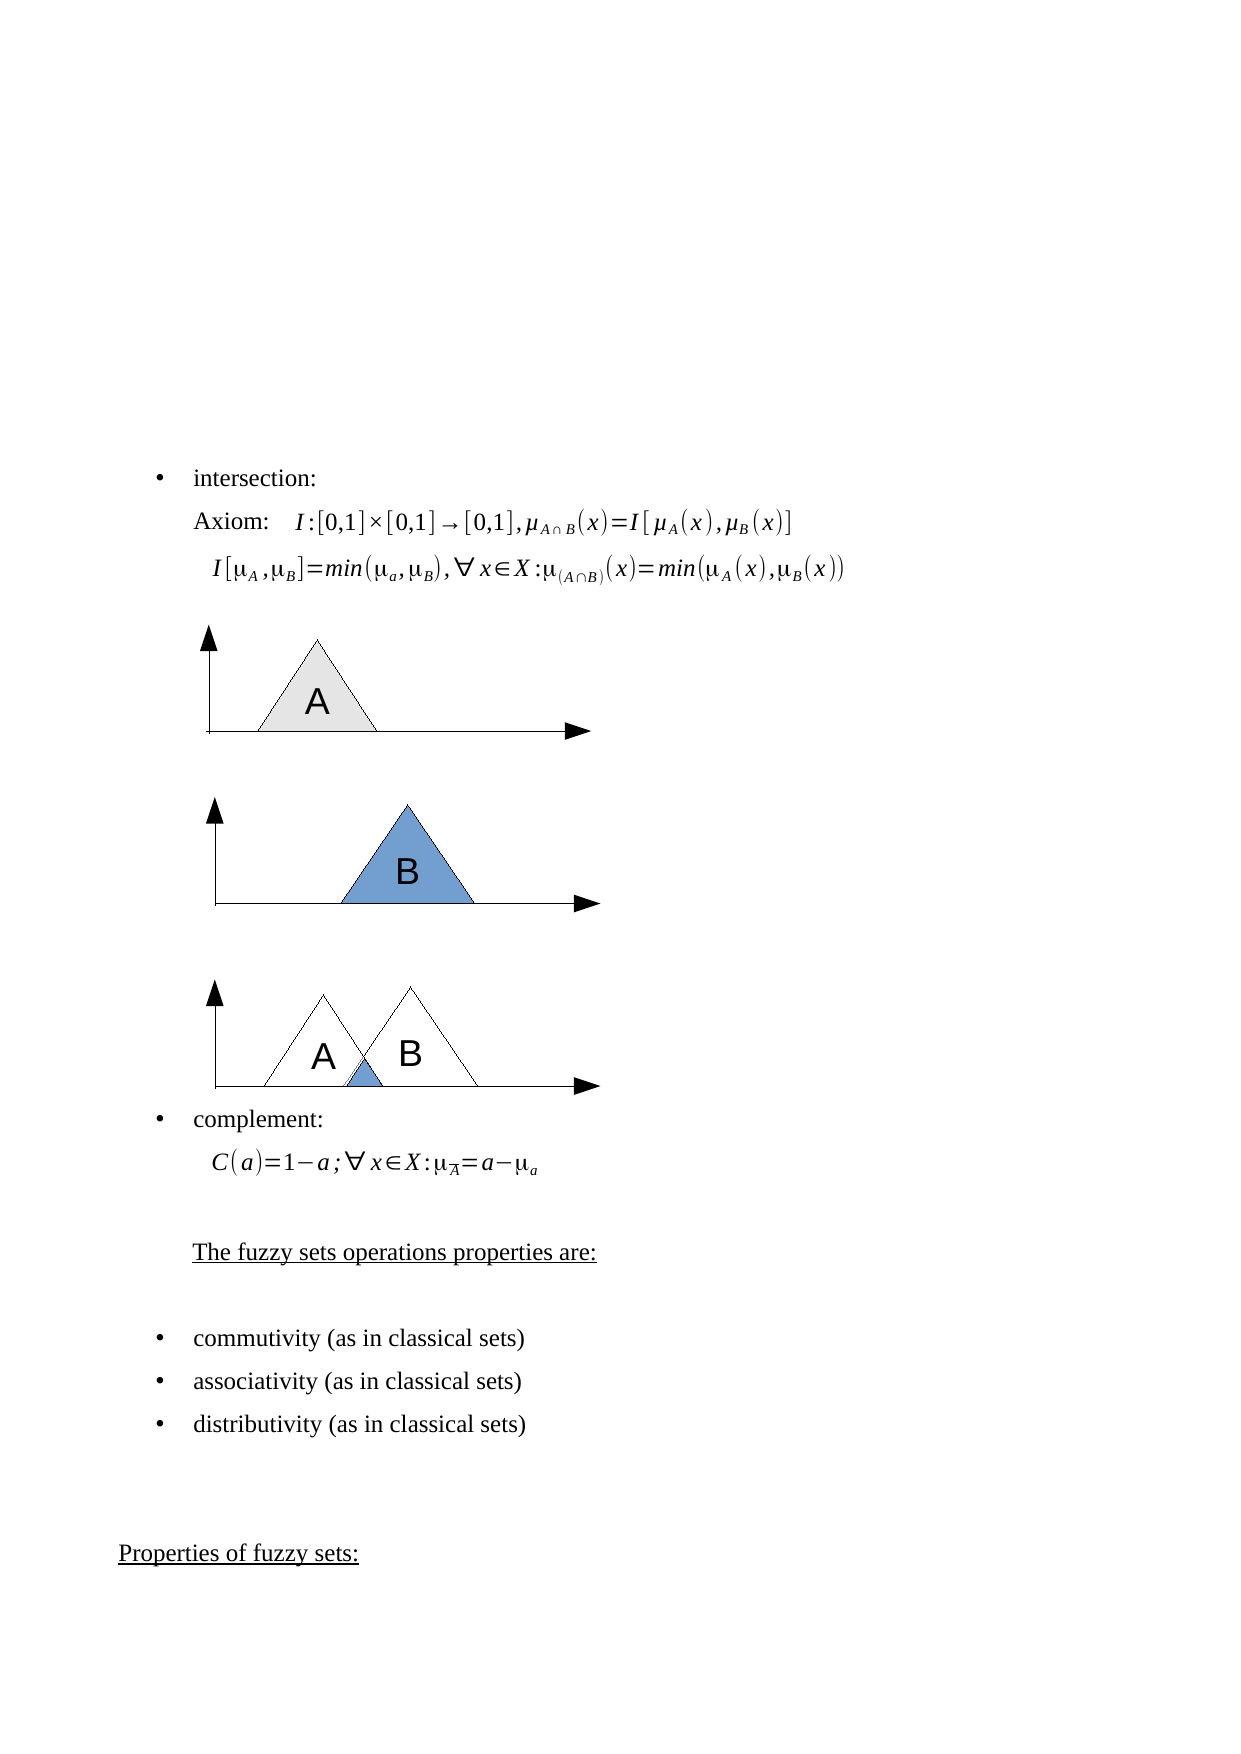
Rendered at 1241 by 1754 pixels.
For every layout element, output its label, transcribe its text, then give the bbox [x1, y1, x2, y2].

list intersection: [156, 463, 1122, 492]
text The fuzzy sets operations properties are: [118, 1237, 1122, 1265]
list commutivity (as in classical sets) [156, 1323, 1122, 1352]
list distributivity (as in classical sets) [156, 1409, 1122, 1438]
list complement: [156, 1104, 1122, 1133]
list Axiom: [156, 506, 1122, 539]
list associativity (as in classical sets) [156, 1366, 1122, 1395]
text Properties of fuzzy sets: [118, 1538, 1122, 1567]
